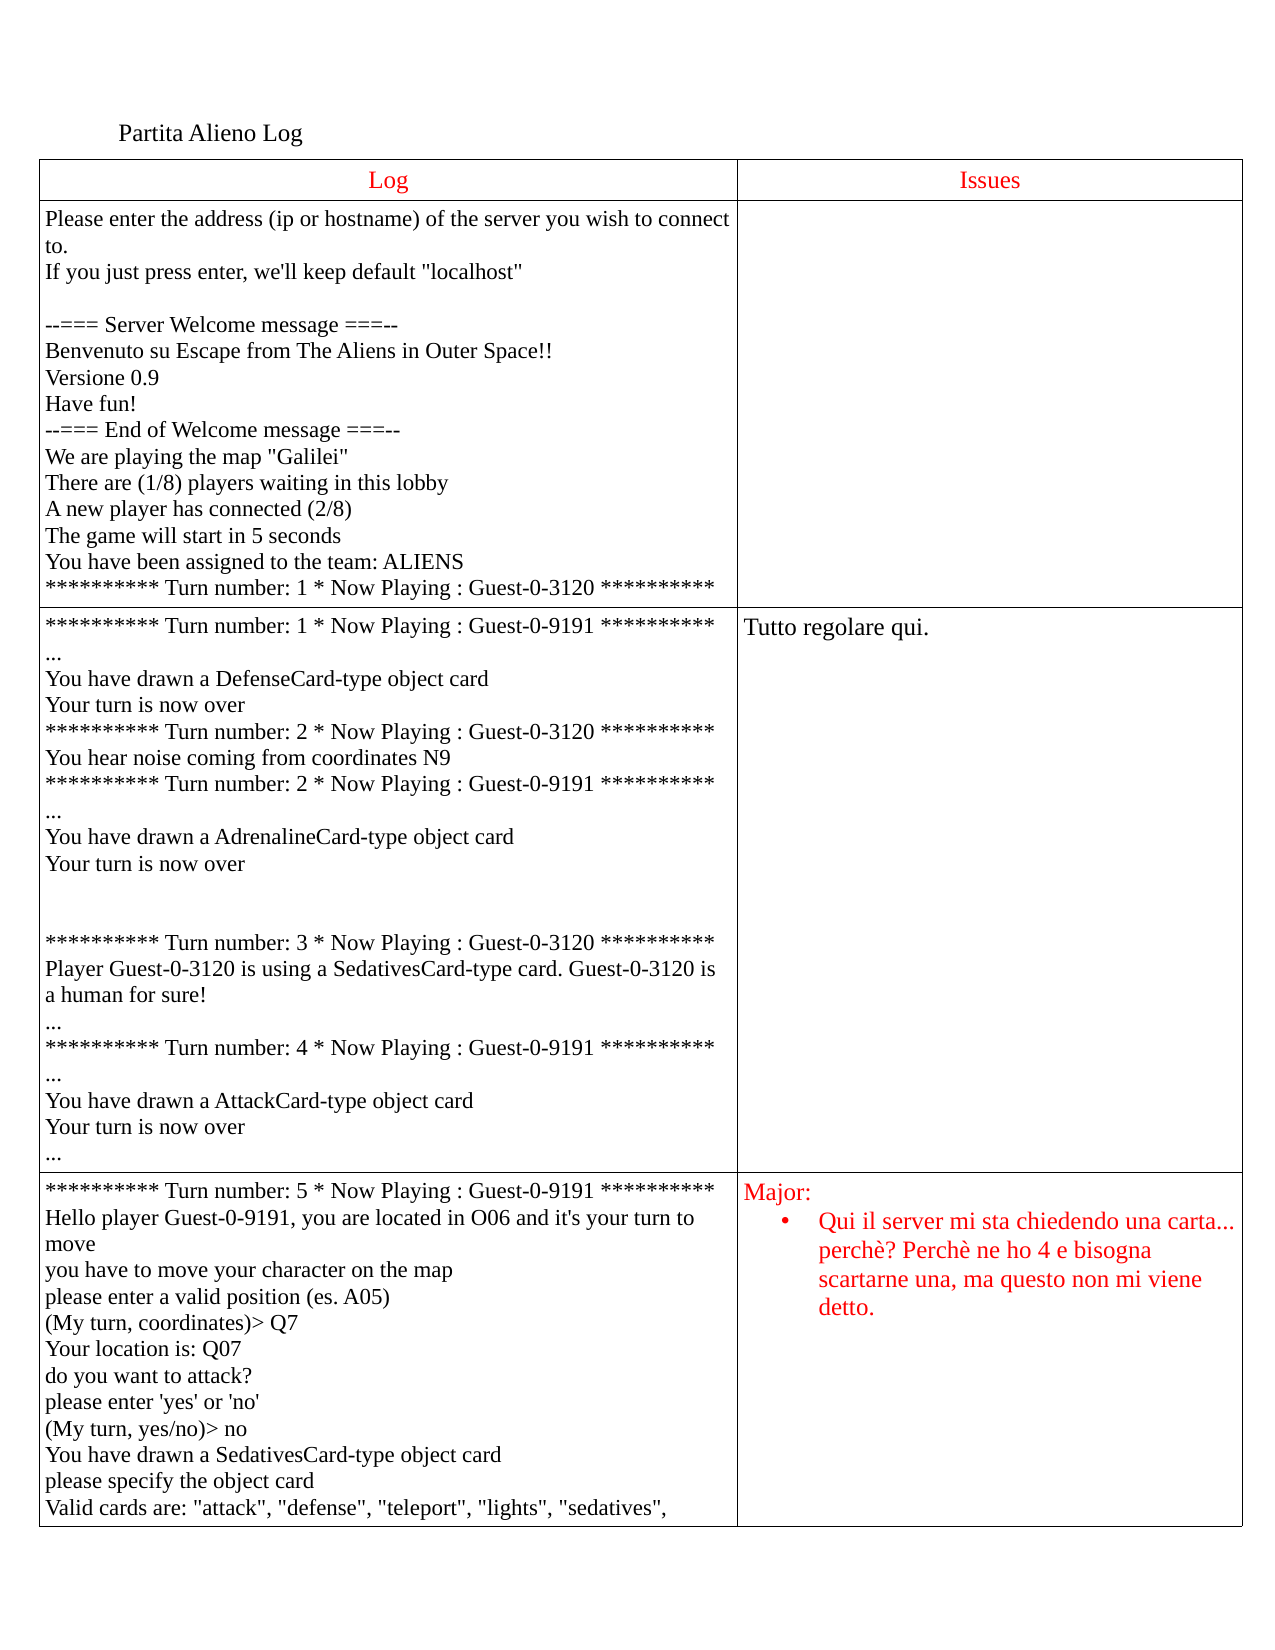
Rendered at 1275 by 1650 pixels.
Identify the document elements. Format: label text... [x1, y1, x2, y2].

table_header Issues [738, 160, 1242, 200]
table_cell Please enter the address (ip or hostname) of the server you wish to connect to. If you just press enter, we'll keep default "localhost" --=== Server Welcome message ===-- Benvenuto su Escape from The Aliens in Outer Space!! Versione 0.9 Have fun! --=== End of Welcome message ===-- We are playing the map "Galilei" There are (1/8) players waiting in this lobby A new player has connected (2/8) The game will start in 5 seconds You have been assigned to the team: ALIENS ********** Turn number: 1 * Now Playing : Guest-0-3120 ********** [40, 201, 737, 607]
table_cell ********** Turn number: 5 * Now Playing : Guest-0-9191 ********** Hello player Guest-0-9191, you are located in O06 and it's your turn to move you have to move your character on the map please enter a valid position (es. A05) (My turn, coordinates)> Q7 Your location is: Q07 do you want to attack? please enter 'yes' or 'no' (My turn, yes/no)> no You have drawn a SedativesCard-type object card please specify the object card Valid cards are: "attack", "defense", "teleport", "lights", "sedatives", [40, 1173, 737, 1526]
table_cell Major: Qui il server mi sta chiedendo una carta... perchè? Perchè ne ho 4 e bisogna scartarne una, ma questo non mi viene detto. [738, 1173, 1242, 1526]
table_header Log [40, 160, 737, 200]
table_cell ********** Turn number: 1 * Now Playing : Guest-0-9191 ********** ... You have drawn a DefenseCard-type object card Your turn is now over ********** Turn number: 2 * Now Playing : Guest-0-3120 ********** You hear noise coming from coordinates N9 ********** Turn number: 2 * Now Playing : Guest-0-9191 ********** ... You have drawn a AdrenalineCard-type object card Your turn is now over ********** Turn number: 3 * Now Playing : Guest-0-3120 ********** Player Guest-0-3120 is using a SedativesCard-type card. Guest-0-3120 is a human for sure! ... ********** Turn number: 4 * Now Playing : Guest-0-9191 ********** ... You have drawn a AttackCard-type object card Your turn is now over ... [40, 608, 737, 1172]
table_cell [738, 201, 1242, 607]
table_cell Tutto regolare qui. [738, 608, 1242, 1172]
text Partita Alieno Log [118, 118, 1157, 147]
